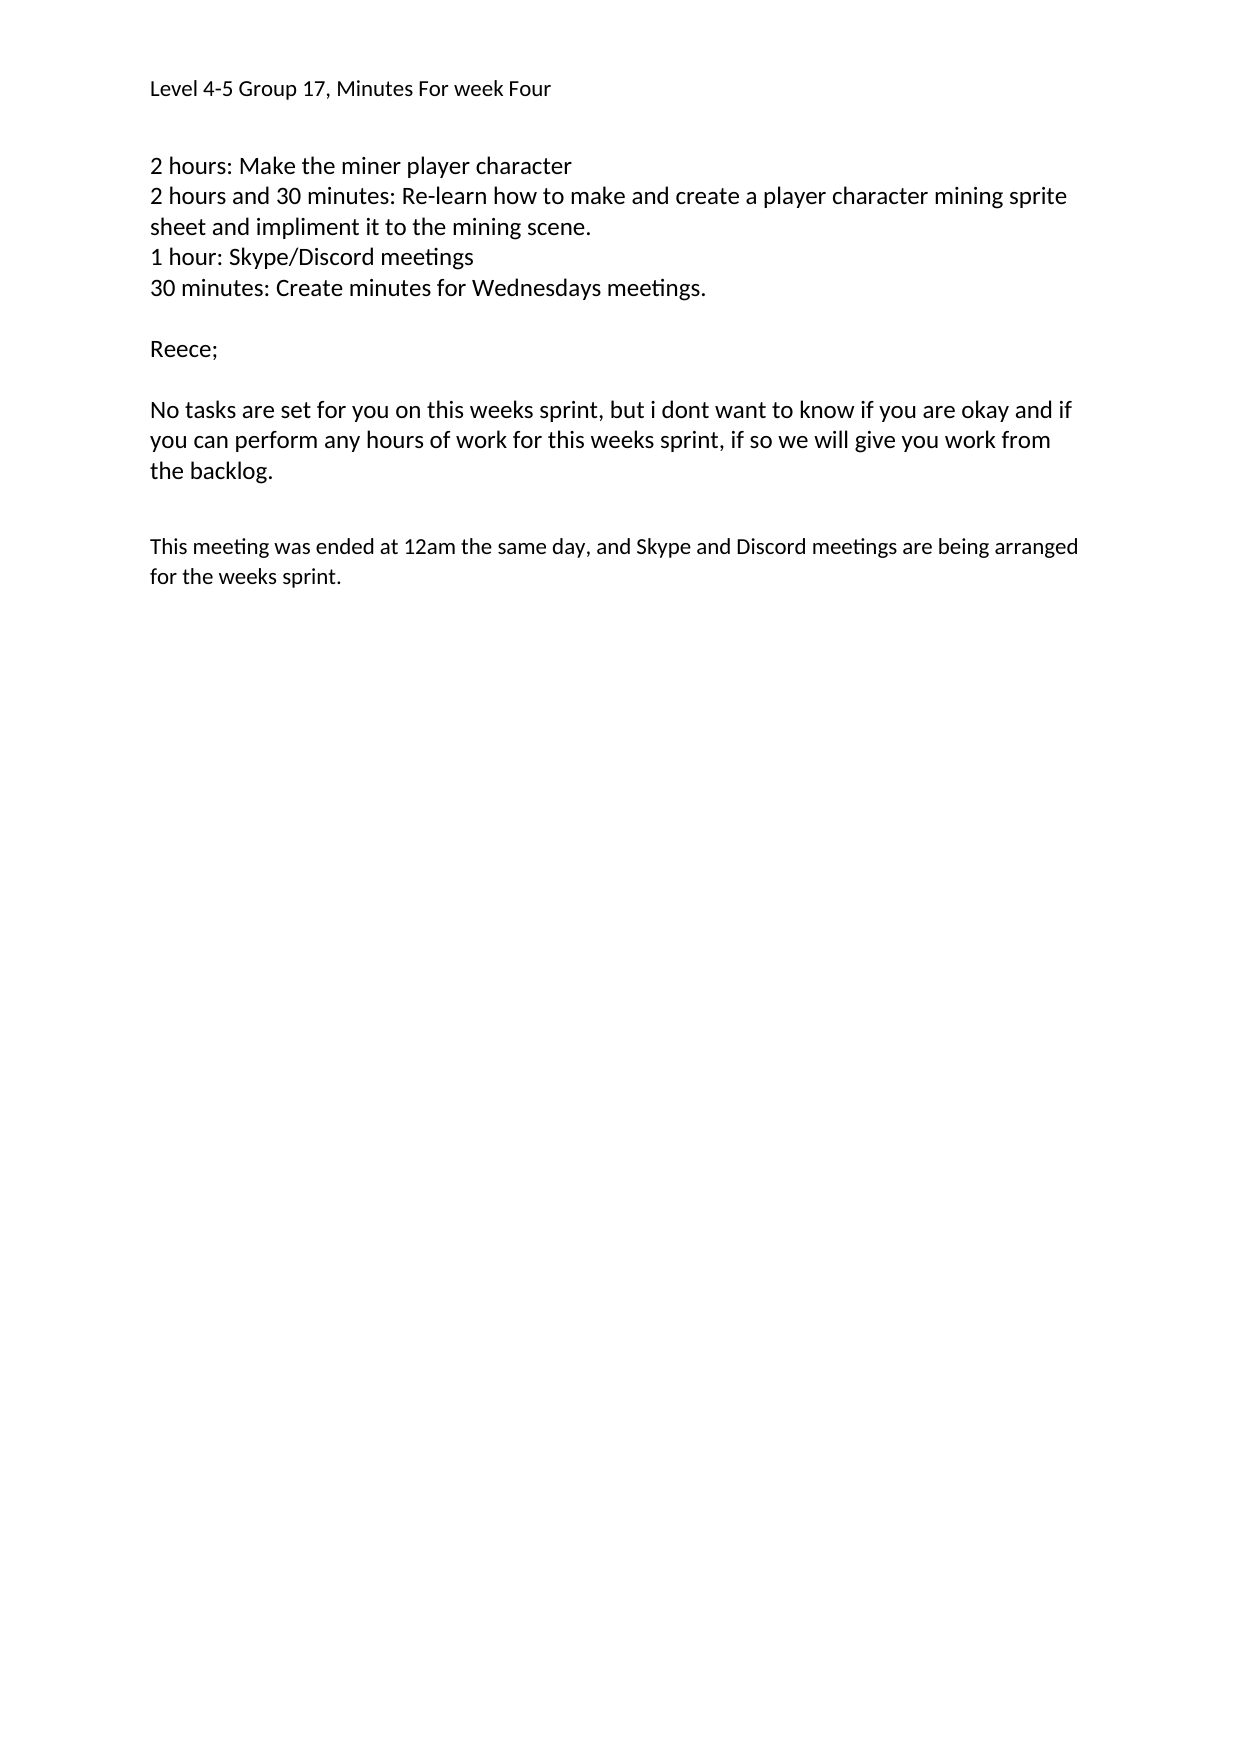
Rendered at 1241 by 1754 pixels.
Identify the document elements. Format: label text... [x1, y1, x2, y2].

text This meeting was ended at 12am the same day, and Skype and Discord meetings are being arranged for the weeks sprint. [150, 532, 1090, 590]
text No tasks are set for you on this weeks sprint, but i dont want to know if you are okay and if you can perform any hours of work for this weeks sprint, if so we will give you work from the backlog. [150, 394, 1090, 486]
text 1 hour: Skype/Discord meetings [150, 242, 1090, 272]
text 2 hours and 30 minutes: Re-learn how to make and create a player character mining sprite sheet and impliment it to the mining scene. [150, 181, 1090, 242]
text 2 hours: Make the miner player character [150, 150, 1090, 181]
text Reece; [150, 333, 1090, 364]
text 30 minutes: Create minutes for Wednesdays meetings. [150, 272, 1090, 303]
